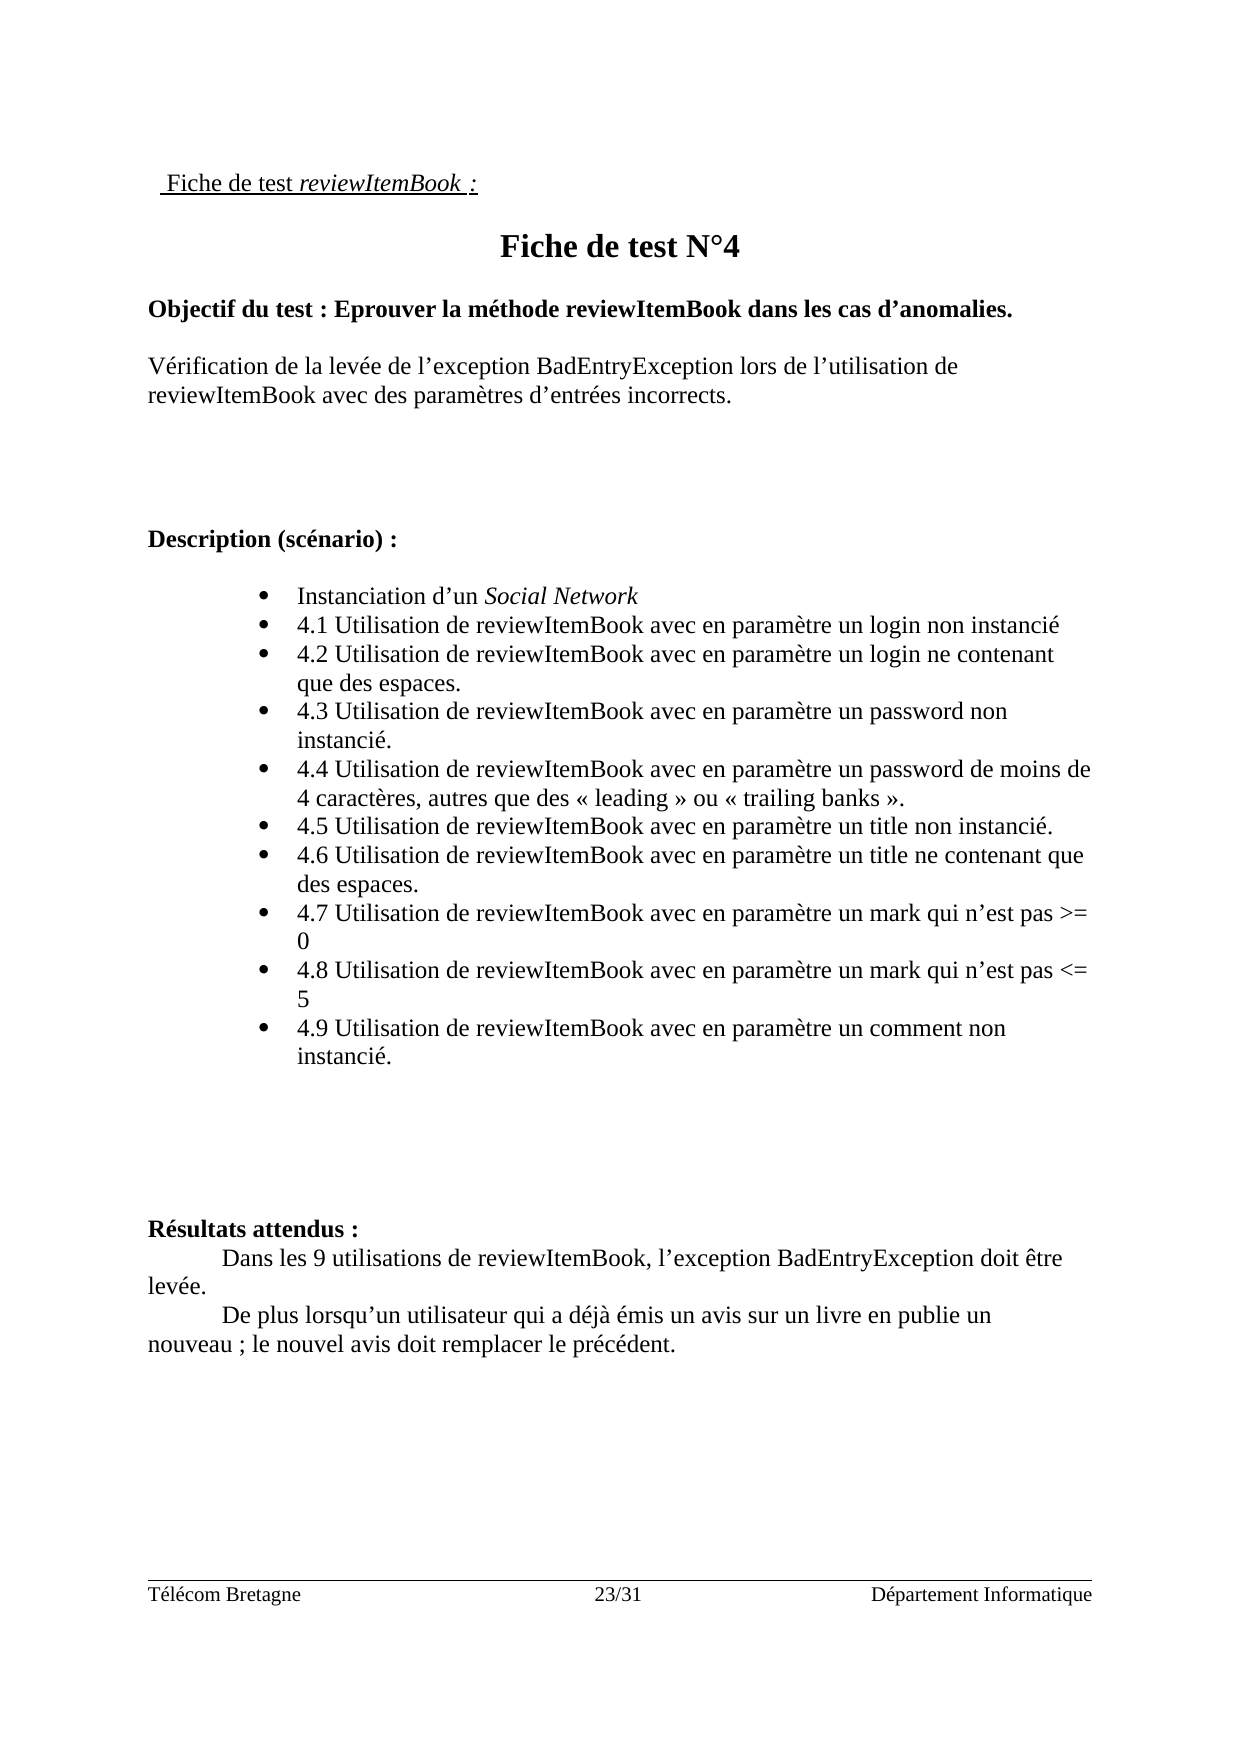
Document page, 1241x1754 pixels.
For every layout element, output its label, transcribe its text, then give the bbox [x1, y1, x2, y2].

list 4.6 Utilisation de reviewItemBook avec en paramètre un title ne contenant que des espaces. [259, 840, 1092, 898]
subtitle Fiche de test reviewItemBook : [148, 168, 1092, 197]
list 4.5 Utilisation de reviewItemBook avec en paramètre un title non instancié. [259, 811, 1092, 840]
text De plus lorsqu’un utilisateur qui a déjà émis un avis sur un livre en publie un nouveau ; le nouvel avis doit remplacer le précédent. [148, 1300, 1092, 1358]
list 4.3 Utilisation de reviewItemBook avec en paramètre un password non instancié. [259, 696, 1092, 754]
text Description (scénario) : [148, 524, 1092, 553]
list 4.1 Utilisation de reviewItemBook avec en paramètre un login non instancié [259, 610, 1092, 639]
text Résultats attendus : [148, 1214, 1092, 1243]
title Fiche de test N°4 [148, 227, 1092, 265]
list 4.4 Utilisation de reviewItemBook avec en paramètre un password de moins de 4 caractères, autres que des « leading » ou « trailing banks ». [259, 754, 1092, 811]
list 4.2 Utilisation de reviewItemBook avec en paramètre un login ne contenant que des espaces. [259, 639, 1092, 696]
text Vérification de la levée de l’exception BadEntryException lors de l’utilisation de reviewItemBook avec des paramètres d’entrées incorrects. [148, 351, 1092, 409]
list Instanciation d’un Social Network [259, 581, 1092, 610]
list 4.9 Utilisation de reviewItemBook avec en paramètre un comment non instancié. [259, 1013, 1092, 1070]
text Dans les 9 utilisations de reviewItemBook, l’exception BadEntryException doit être levée. [148, 1243, 1092, 1300]
text Objectif du test : Eprouver la méthode reviewItemBook dans les cas d’anomalies. [148, 294, 1092, 323]
list 4.8 Utilisation de reviewItemBook avec en paramètre un mark qui n’est pas <= 5 [259, 955, 1092, 1013]
list 4.7 Utilisation de reviewItemBook avec en paramètre un mark qui n’est pas >= 0 [259, 898, 1092, 955]
